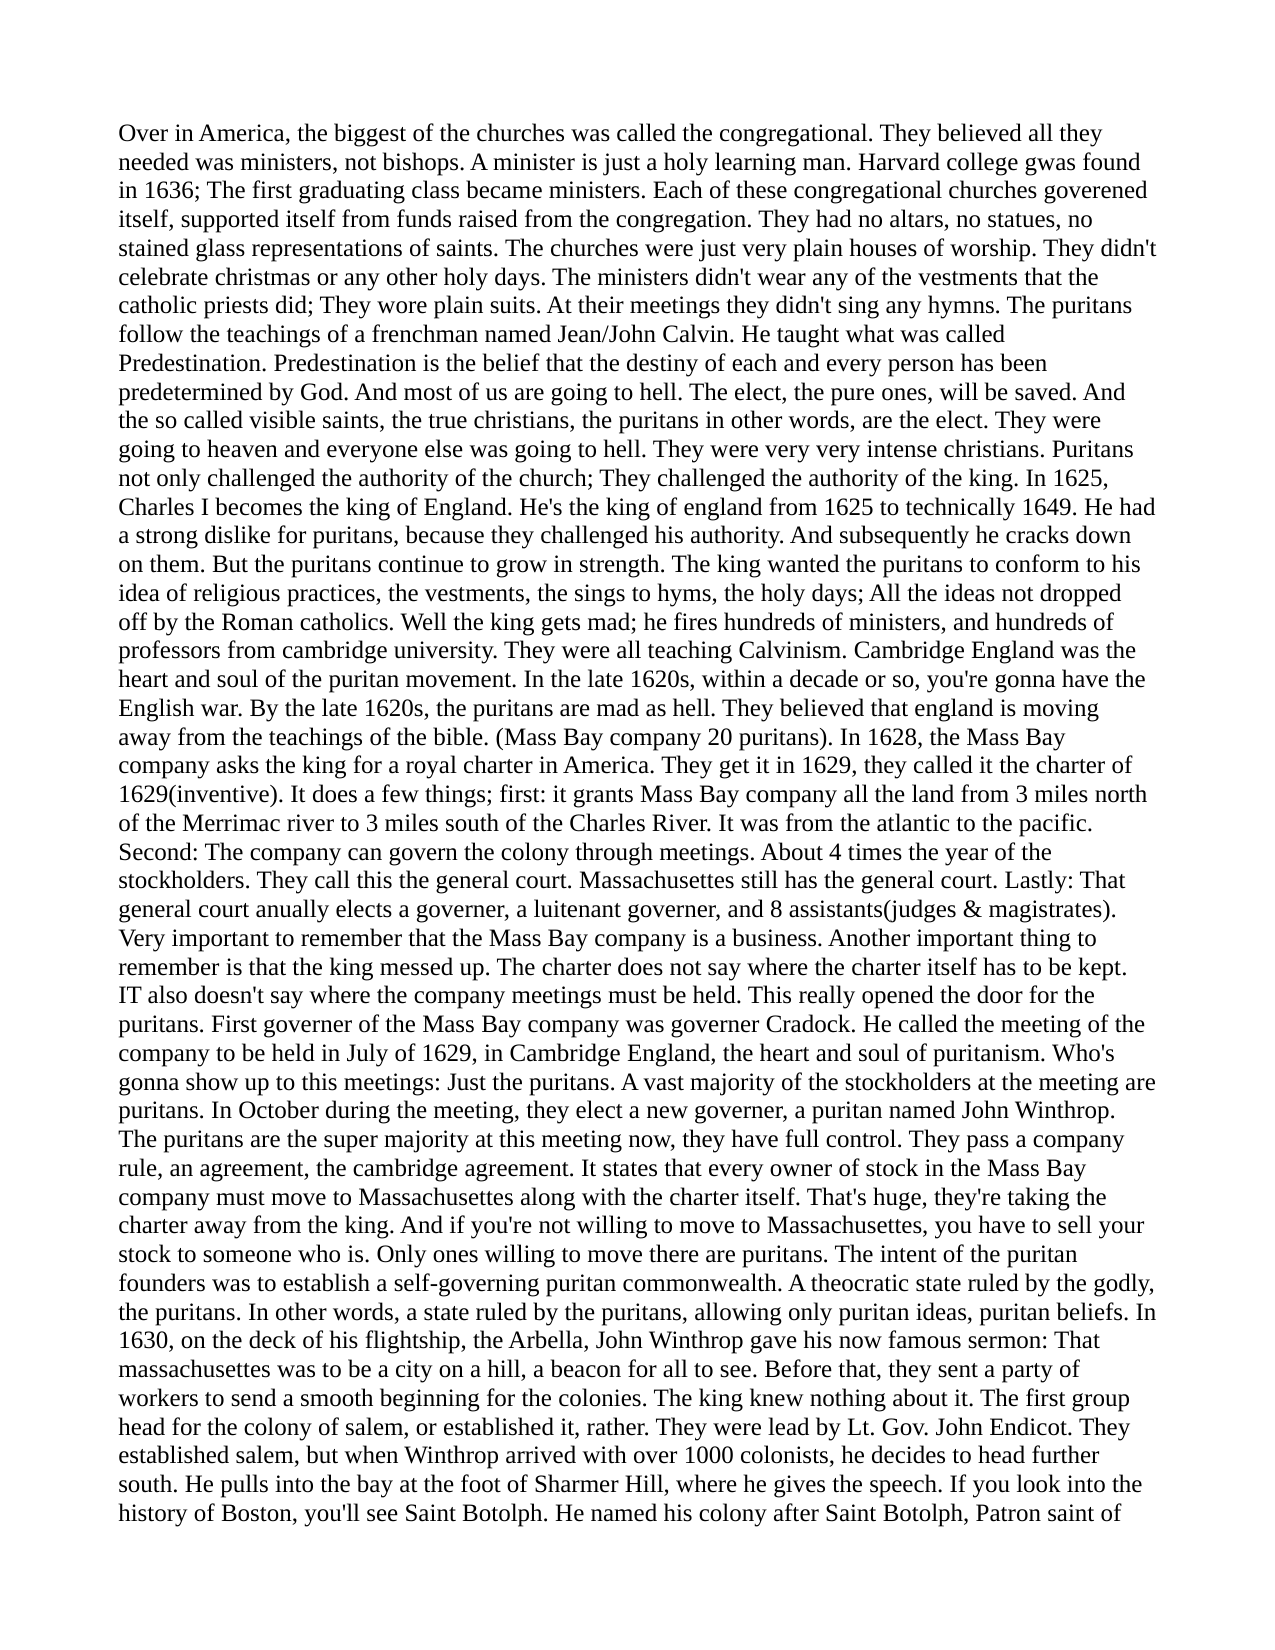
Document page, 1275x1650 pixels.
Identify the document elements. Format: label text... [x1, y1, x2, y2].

text Over in America, the biggest of the churches was called the congregational. They believed all they needed was ministers, not bishops. A minister is just a holy learning man. Harvard college gwas found in 1636; The first graduating class became ministers. Each of these congregational churches goverened itself, supported itself from funds raised from the congregation. They had no altars, no statues, no stained glass representations of saints. The churches were just very plain houses of worship. They didn't celebrate christmas or any other holy days. The ministers didn't wear any of the vestments that the catholic priests did; They wore plain suits. At their meetings they didn't sing any hymns. The puritans follow the teachings of a frenchman named Jean/John Calvin. He taught what was called Predestination. Predestination is the belief that the destiny of each and every person has been predetermined by God. And most of us are going to hell. The elect, the pure ones, will be saved. And the so called visible saints, the true christians, the puritans in other words, are the elect. They were going to heaven and everyone else was going to hell. They were very very intense christians. Puritans not only challenged the authority of the church; They challenged the authority of the king. In 1625, Charles I becomes the king of England. He's the king of england from 1625 to technically 1649. He had a strong dislike for puritans, because they challenged his authority. And subsequently he cracks down on them. But the puritans continue to grow in strength. The king wanted the puritans to conform to his idea of religious practices, the vestments, the sings to hyms, the holy days; All the ideas not dropped off by the Roman catholics. Well the king gets mad; he fires hundreds of ministers, and hundreds of professors from cambridge university. They were all teaching Calvinism. Cambridge England was the heart and soul of the puritan movement. In the late 1620s, within a decade or so, you're gonna have the English war. By the late 1620s, the puritans are mad as hell. They believed that england is moving away from the teachings of the bible. (Mass Bay company 20 puritans). In 1628, the Mass Bay company asks the king for a royal charter in America. They get it in 1629, they called it the charter of 1629(inventive). It does a few things; first: it grants Mass Bay company all the land from 3 miles north of the Merrimac river to 3 miles south of the Charles River. It was from the atlantic to the pacific. Second: The company can govern the colony through meetings. About 4 times the year of the stockholders. They call this the general court. Massachusettes still has the general court. Lastly: That general court anually elects a governer, a luitenant governer, and 8 assistants(judges & magistrates). Very important to remember that the Mass Bay company is a business. Another important thing to remember is that the king messed up. The charter does not say where the charter itself has to be kept. IT also doesn't say where the company meetings must be held. This really opened the door for the puritans. First governer of the Mass Bay company was governer Cradock. He called the meeting of the company to be held in July of 1629, in Cambridge England, the heart and soul of puritanism. Who's gonna show up to this meetings: Just the puritans. A vast majority of the stockholders at the meeting are puritans. In October during the meeting, they elect a new governer, a puritan named John Winthrop. The puritans are the super majority at this meeting now, they have full control. They pass a company rule, an agreement, the cambridge agreement. It states that every owner of stock in the Mass Bay company must move to Massachusettes along with the charter itself. That's huge, they're taking the charter away from the king. And if you're not willing to move to Massachusettes, you have to sell your stock to someone who is. Only ones willing to move there are puritans. The intent of the puritan founders was to establish a self-governing puritan commonwealth. A theocratic state ruled by the godly, the puritans. In other words, a state ruled by the puritans, allowing only puritan ideas, puritan beliefs. In 1630, on the deck of his flightship, the Arbella, John Winthrop gave his now famous sermon: That massachusettes was to be a city on a hill, a beacon for all to see. Before that, they sent a party of workers to send a smooth beginning for the colonies. The king knew nothing about it. The first group head for the colony of salem, or established it, rather. They were lead by Lt. Gov. John Endicot. They established salem, but when Winthrop arrived with over 1000 colonists, he decides to head further south. He pulls into the bay at the foot of Sharmer Hill, where he gives the speech. If you look into the history of Boston, you'll see Saint Botolph. He named his colony after Saint Botolph, Patron saint of [118, 118, 1157, 1527]
